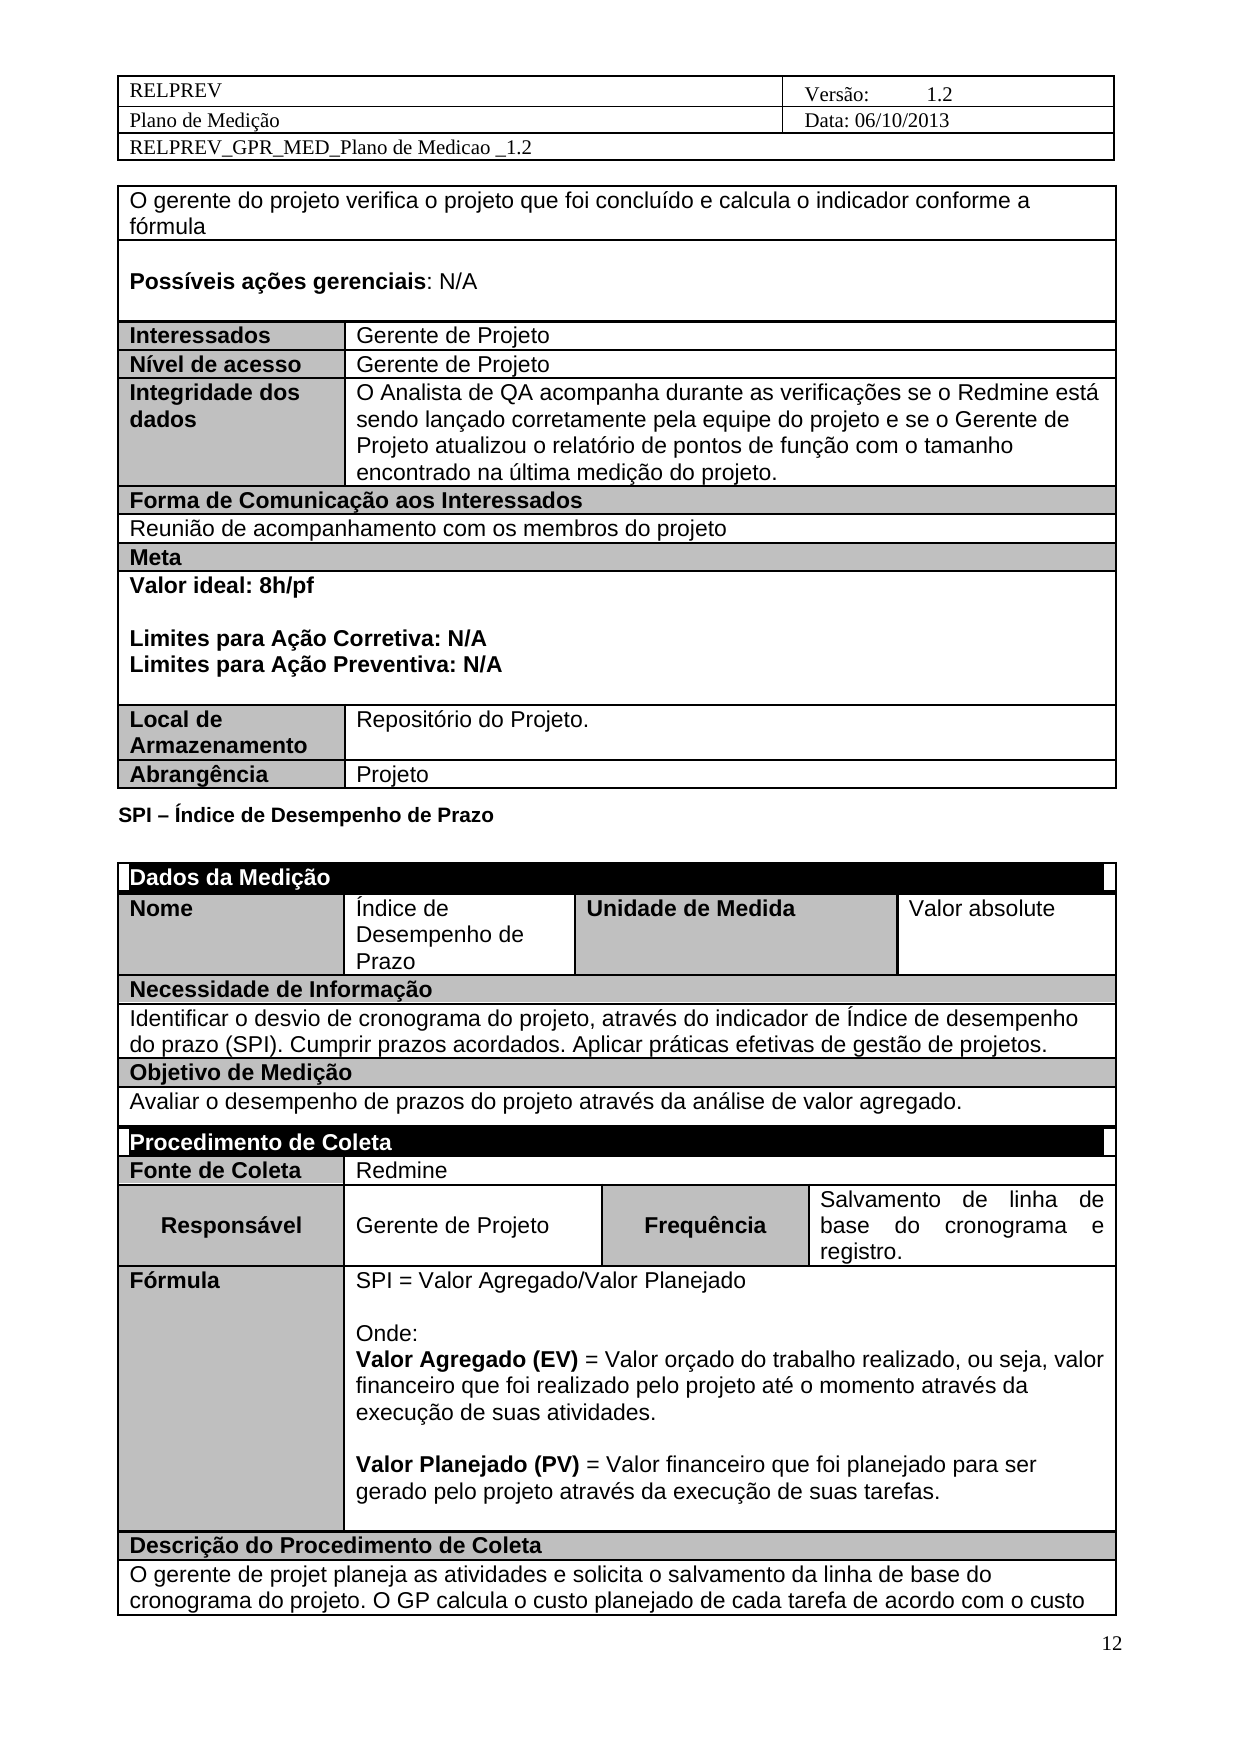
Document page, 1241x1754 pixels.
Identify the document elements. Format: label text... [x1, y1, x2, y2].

table_cell Local de Armazenamento [119, 706, 344, 759]
table_cell Gerente de Projeto [346, 323, 1115, 349]
table_cell Gerente de Projeto [345, 1186, 601, 1265]
table_cell Identificar o desvio de cronograma do projeto, através do indicador de Índice de desempenho do prazo (SPI). Cumprir prazos acordados. Aplicar práticas efetivas de gestão de projetos. [119, 1005, 1115, 1057]
table_cell Necessidade de Informação [119, 976, 1115, 1002]
table_cell Frequência [603, 1186, 808, 1265]
subtitle SPI – Índice de Desempenho de Prazo [118, 802, 1122, 827]
table_cell Responsável [119, 1186, 343, 1265]
table_cell Descrição do Procedimento de Coleta [119, 1533, 1115, 1559]
table_cell Nome [119, 895, 343, 974]
table_cell Abrangência [119, 761, 344, 787]
table_cell O Analista de QA acompanha durante as verificações se o Redmine está sendo lançado corretamente pela equipe do projeto e se o Gerente de Projeto atualizou o relatório de pontos de função com o tamanho encontrado na última medição do projeto. [346, 379, 1115, 485]
table_cell Interessados [119, 323, 344, 349]
table_cell Repositório do Projeto. [346, 706, 1115, 759]
table_cell Projeto [346, 761, 1115, 787]
table_cell Gerente de Projeto [346, 351, 1115, 377]
table_cell Valor absolute [899, 895, 1115, 974]
table_cell Objetivo de Medição [119, 1059, 1115, 1086]
table_cell Fórmula [119, 1267, 343, 1530]
table_cell Índice de Desempenho de Prazo [345, 895, 574, 974]
table_cell Integridade dos dados [119, 379, 344, 485]
table_header O gerente do projeto verifica o projeto que foi concluído e calcula o indicador conforme a fórmula [119, 187, 1115, 239]
table_cell Possíveis ações gerenciais: N/A [119, 241, 1115, 320]
table_cell Reunião de acompanhamento com os membros do projeto [119, 515, 1115, 542]
table_cell Unidade de Medida [576, 895, 896, 974]
table_cell SPI = Valor Agregado/Valor Planejado Onde: Valor Agregado (EV) = Valor orçado do trabalho realizado, ou seja, valor financeiro que foi realizado pelo projeto até o momento através da execução de suas atividades. Valor Planejado (PV) = Valor financeiro que foi planejado para ser gerado pelo projeto através da execução de suas tarefas. [345, 1267, 1115, 1530]
table_cell Forma de Comunicação aos Interessados [119, 487, 1115, 513]
table_cell Nível de acesso [119, 351, 344, 377]
table_cell Redmine [345, 1157, 1115, 1183]
table_cell Avaliar o desempenho de prazos do projeto através da análise de valor agregado. [119, 1088, 1115, 1124]
table_cell Salvamento de linha de base do cronograma e registro. [810, 1186, 1115, 1265]
table_cell Fonte de Coleta [119, 1157, 343, 1183]
table_cell Meta [119, 544, 1115, 570]
table_cell Valor ideal: 8h/pf Limites para Ação Corretiva: N/A Limites para Ação Preventiva: N/A [119, 572, 1115, 704]
table_cell O gerente de projet planeja as atividades e solicita o salvamento da linha de base do cronograma do projeto. O GP calcula o custo planejado de cada tarefa de acordo com o custo [119, 1561, 1115, 1613]
